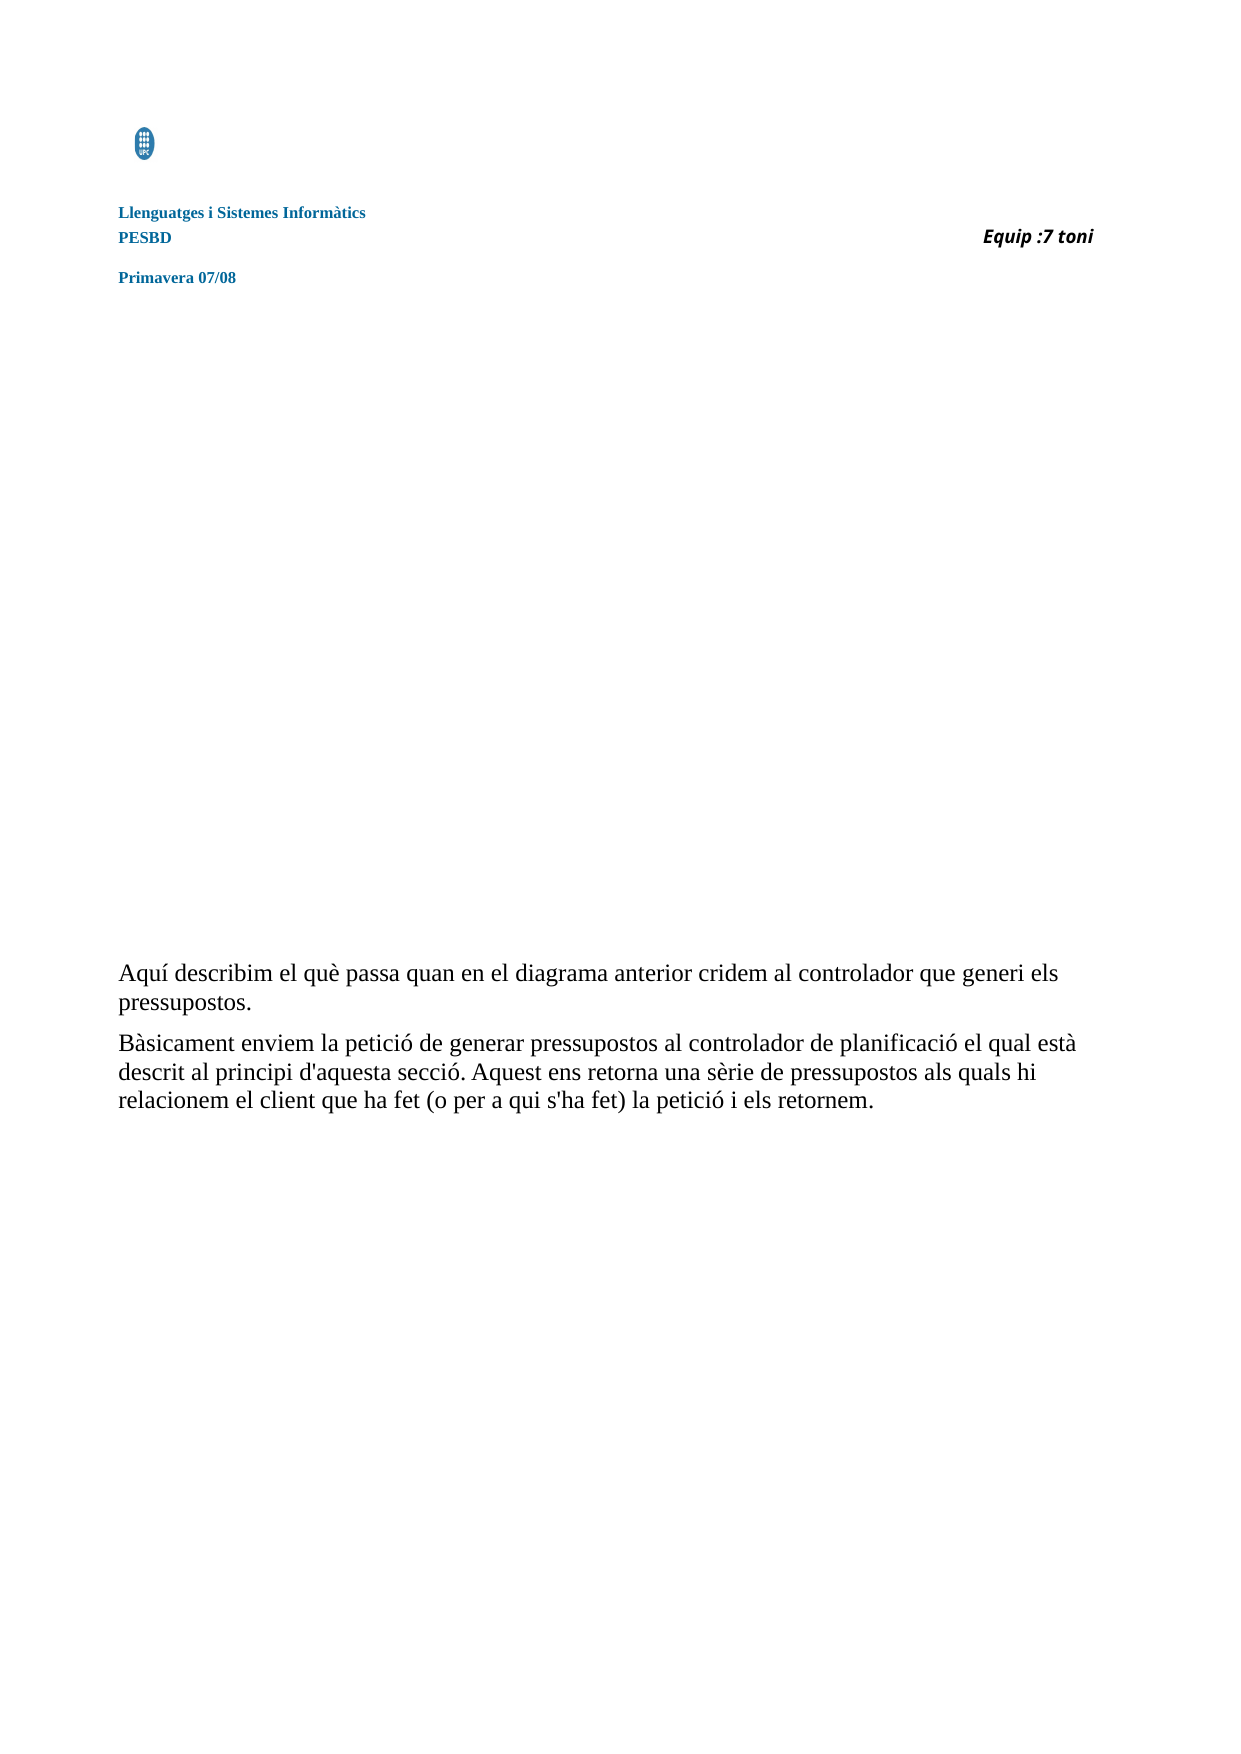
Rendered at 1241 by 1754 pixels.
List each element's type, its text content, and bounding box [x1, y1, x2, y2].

text Bàsicament enviem la petició de generar pressupostos al controlador de planificació el qual està descrit al principi d'aquesta secció. Aquest ens retorna una sèrie de pressupostos als quals hi relacionem el client que ha fet (o per a qui s'ha fet) la petició i els retornem. [118, 1028, 1122, 1114]
text Aquí describim el què passa quan en el diagrama anterior cridem al controlador que generi els pressupostos. [118, 317, 1122, 1015]
